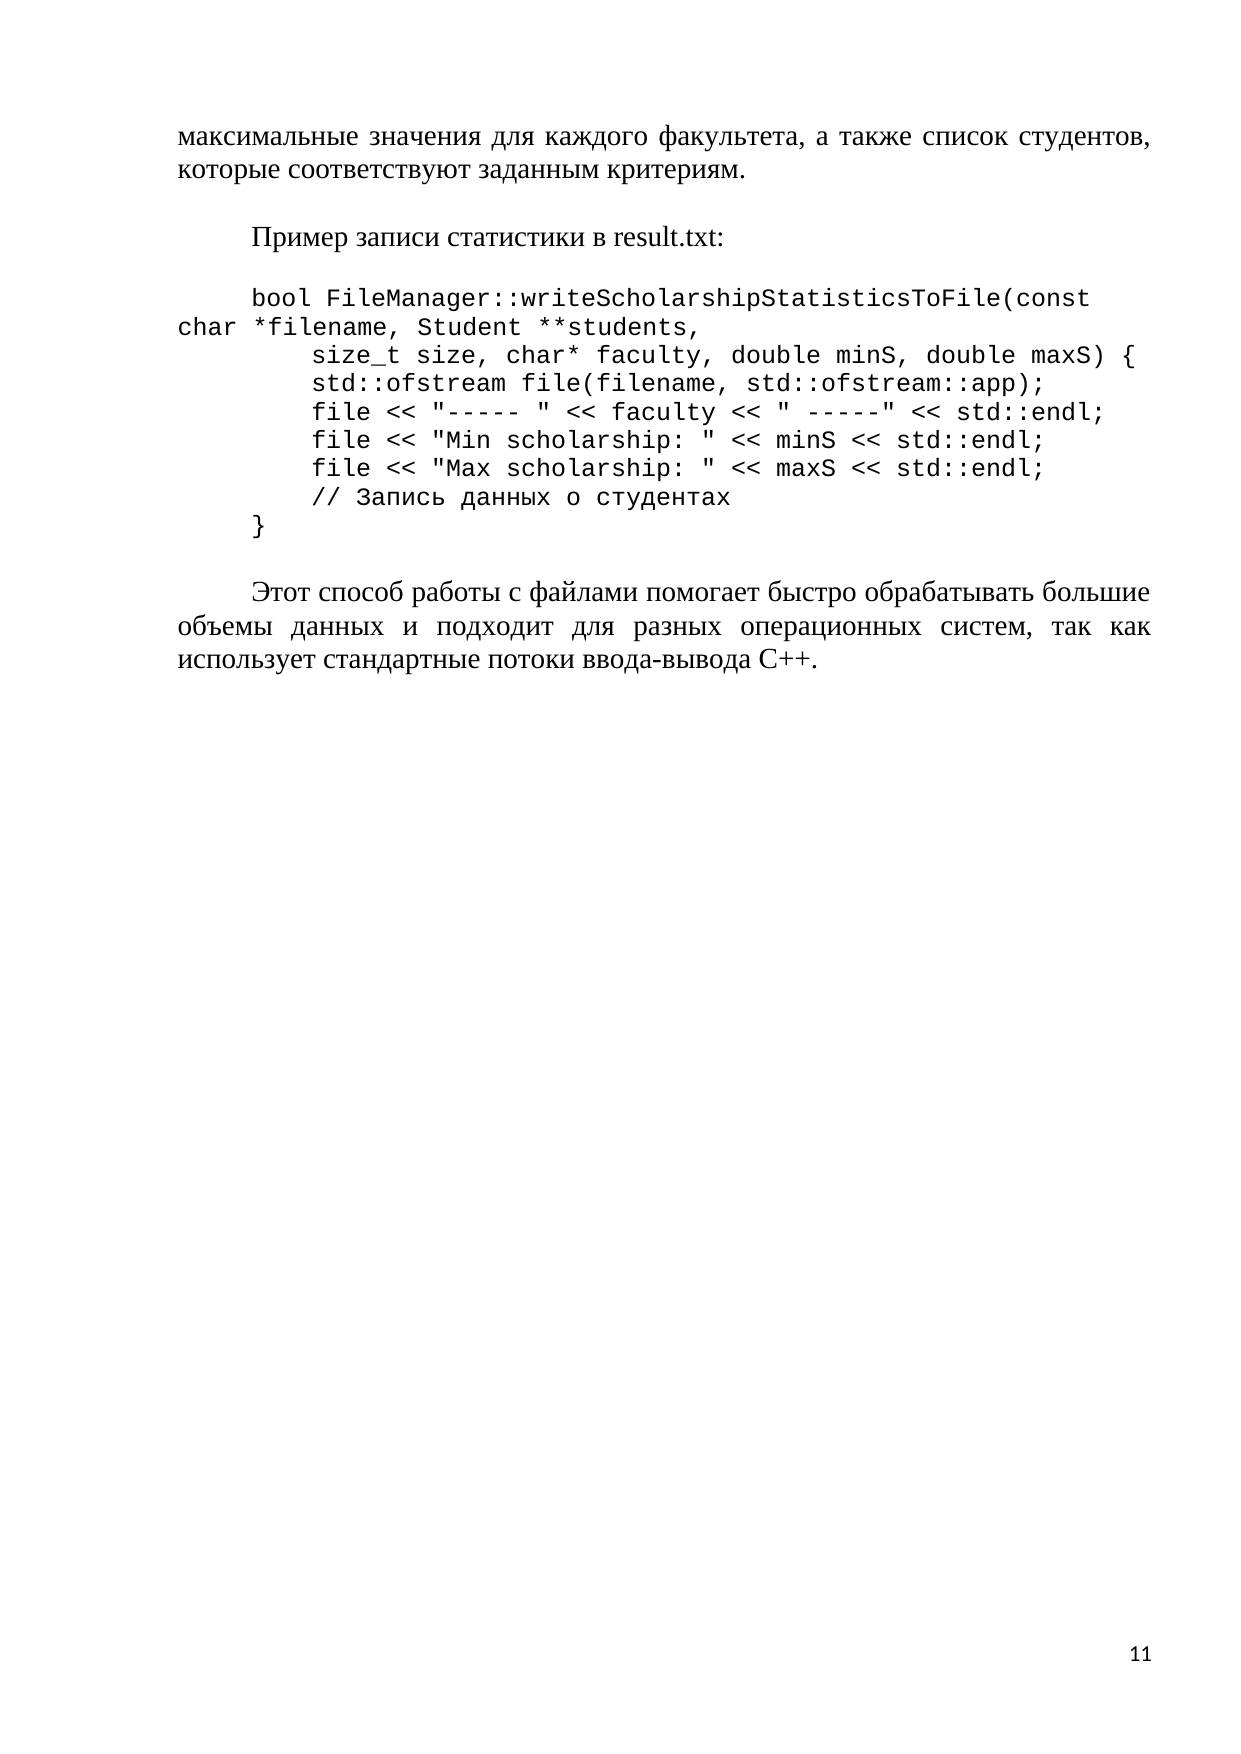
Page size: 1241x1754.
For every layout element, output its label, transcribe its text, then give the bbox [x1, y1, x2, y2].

text file << "Min scholarship: " << minS << std::endl; [177, 427, 1152, 456]
text std::ofstream file(filename, std::ofstream::app); [177, 371, 1152, 399]
text максимальные значения для каждого факультета, а также список студентов, которые соответствуют заданным критериям. [177, 118, 1152, 185]
text } [177, 512, 1152, 541]
text Этот способ работы с файлами помогает быстро обрабатывать большие объемы данных и подходит для разных операционных систем, так как использует стандартные потоки ввода-вывода C++. [177, 574, 1152, 675]
text file << "----- " << faculty << " -----" << std::endl; [177, 399, 1152, 427]
text Пример записи статистики в result.txt: [177, 219, 1152, 252]
text file << "Max scholarship: " << maxS << std::endl; [177, 456, 1152, 484]
text size_t size, char* faculty, double minS, double maxS) { [177, 342, 1152, 371]
text // Запись данных о студентах [177, 484, 1152, 512]
text bool FileManager::writeScholarshipStatisticsToFile(const char *filename, Student **students, [177, 286, 1152, 342]
